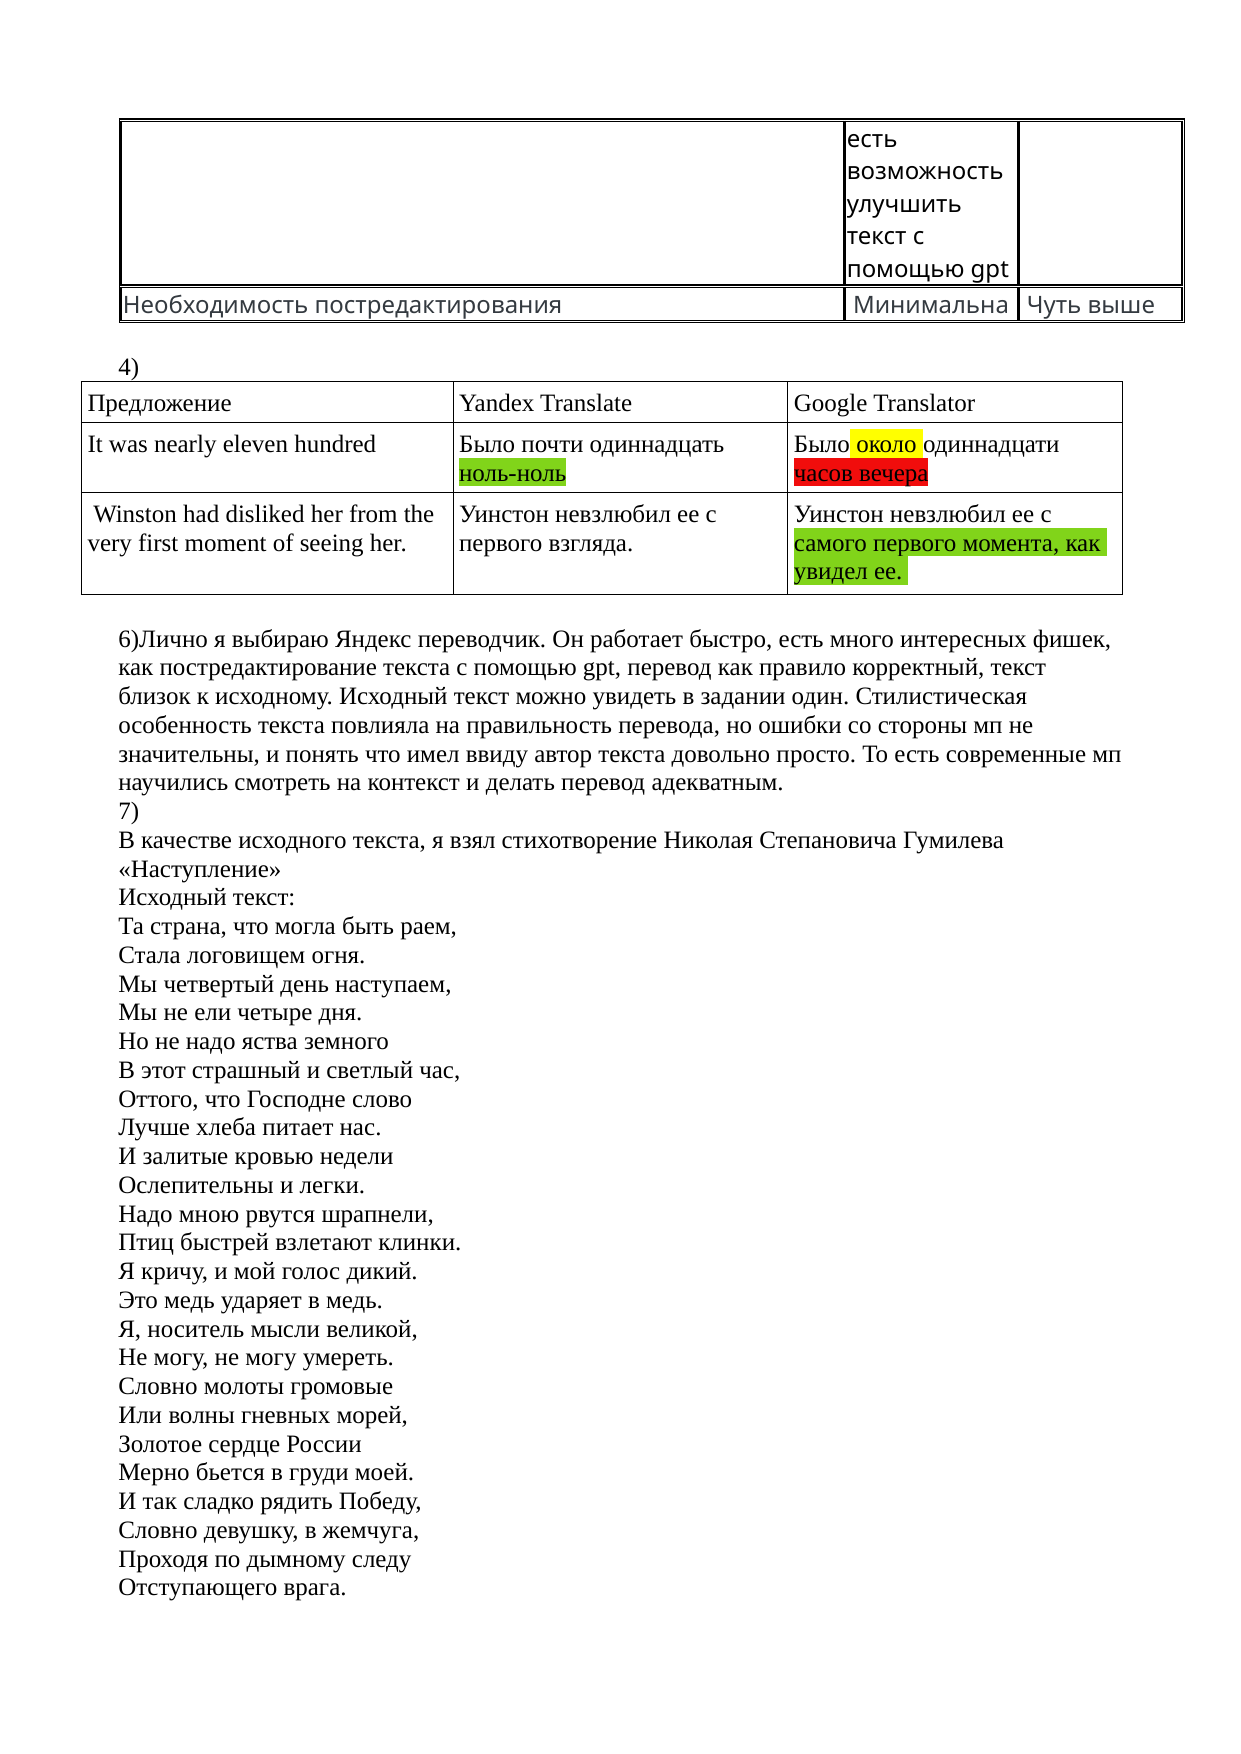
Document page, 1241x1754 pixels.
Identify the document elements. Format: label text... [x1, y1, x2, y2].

text В качестве исходного текста, я взял стихотворение Николая Степановича Гумилева «Наступление» [118, 825, 1122, 882]
text В этот страшный и светлый час, [118, 1055, 1122, 1084]
text Но не надо яства земного [118, 1026, 1122, 1055]
text Лучше хлеба питает нас. [118, 1112, 1122, 1141]
text Или волны гневных морей, [118, 1400, 1122, 1429]
text Это медь ударяет в медь. [118, 1285, 1122, 1314]
text Ослепительны и легки. [118, 1170, 1122, 1199]
text Птиц быстрей взлетают клинки. [118, 1227, 1122, 1256]
table_header Yandex Translate [454, 382, 787, 422]
text Мерно бьется в груди моей. [118, 1457, 1122, 1486]
table_header Предложение [82, 382, 453, 422]
text Не могу, не могу умереть. [118, 1342, 1122, 1371]
table_cell Необходимость постредактирования [122, 288, 843, 320]
text Словно молоты громовые [118, 1371, 1122, 1400]
text Проходя по дымному следу [118, 1544, 1122, 1572]
text Стала логовищем огня. [118, 940, 1122, 969]
text Золотое сердце России [118, 1429, 1122, 1457]
text Оттого, что Господне слово [118, 1084, 1122, 1112]
table_cell Winston had disliked her from the very first moment of seeing her. [82, 493, 453, 594]
text Исходный текст: [118, 882, 1122, 911]
text И так сладко рядить Победу, [118, 1486, 1122, 1515]
text Мы не ели четыре дня. [118, 997, 1122, 1026]
text Я кричу, и мой голос дикий. [118, 1256, 1122, 1285]
table_cell [1020, 122, 1181, 284]
table_cell Уинстон невзлюбил ее с самого первого момента, как увидел ее. [788, 493, 1122, 594]
text Словно девушку, в жемчуга, [118, 1515, 1122, 1544]
table_cell It was nearly eleven hundred [82, 423, 453, 492]
text Надо мною рвутся шрапнели, [118, 1199, 1122, 1227]
table_cell Уинстон невзлюбил ее с первого взгляда. [454, 493, 787, 594]
text 4) [118, 352, 1122, 381]
text Та страна, что могла быть раем, [118, 911, 1122, 940]
table_header Google Translator [788, 382, 1122, 422]
text Отступающего врага. [118, 1572, 1122, 1601]
table_cell есть возможность улучшить текст с помощью gpt [846, 122, 1017, 284]
table_cell [122, 122, 843, 284]
text Я, носитель мысли великой, [118, 1314, 1122, 1342]
text 6)Лично я выбираю Яндекс переводчик. Он работает быстро, есть много интересных фишек, как постредактирование текста с помощью gpt, перевод как правило корректный, текст близок к исходному. Исходный текст можно увидеть в задании один. Стилистическая особенность текста повлияла на правильность перевода, но ошибки со стороны мп не значительны, и понять что имел ввиду автор текста довольно просто. То есть современные мп научились смотреть на контекст и делать перевод адекватным. [118, 624, 1122, 796]
table_cell Чуть выше [1020, 288, 1181, 320]
text Мы четвертый день наступаем, [118, 969, 1122, 997]
text И залитые кровью недели [118, 1141, 1122, 1170]
table_cell Минимальна [846, 288, 1017, 320]
table_cell Было почти одиннадцать ноль-ноль [454, 423, 787, 492]
text 7) [118, 796, 1122, 825]
table_cell Было около одиннадцати часов вечера [788, 423, 1122, 492]
